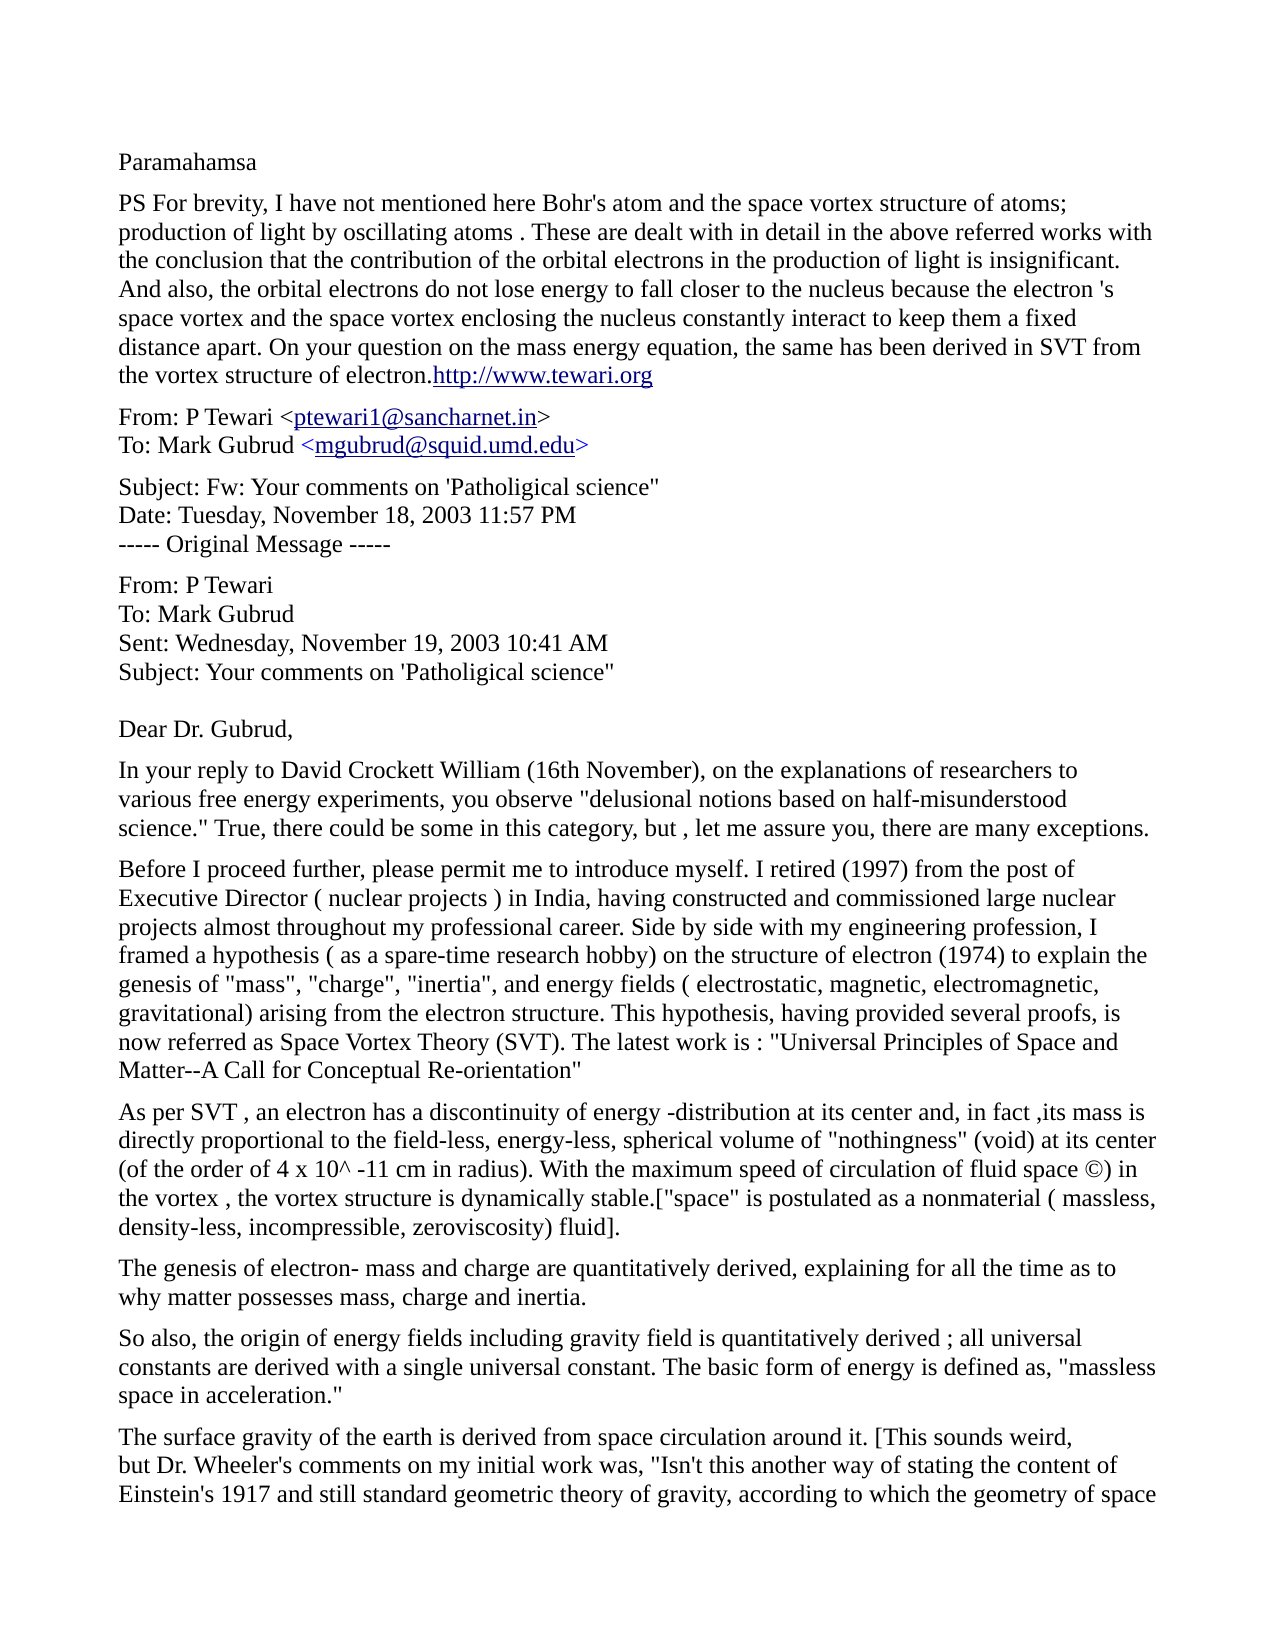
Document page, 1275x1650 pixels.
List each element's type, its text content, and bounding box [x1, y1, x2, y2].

text In your reply to David Crockett William (16th November), on the explanations of researchers to various free energy experiments, you observe "delusional notions based on half-misunderstood science." True, there could be some in this category, but , let me assure you, there are many exceptions. [118, 756, 1157, 842]
text PS For brevity, I have not mentioned here Bohr's atom and the space vortex structure of atoms; production of light by oscillating atoms . These are dealt with in detail in the above referred works with the conclusion that the contribution of the orbital electrons in the production of light is insignificant. And also, the orbital electrons do not lose energy to fall closer to the nucleus because the electron 's space vortex and the space vortex enclosing the nucleus constantly interact to keep them a fixed distance apart. On your question on the mass energy equation, the same has been derived in SVT from the vortex structure of electron.http://www.tewari.org [118, 188, 1157, 389]
text From: P Tewari To: Mark Gubrud Sent: Wednesday, November 19, 2003 10:41 AM Subject: Your comments on 'Patholigical science" Dear Dr. Gubrud, [118, 571, 1157, 743]
text Subject: Fw: Your comments on 'Patholigical science" Date: Tuesday, November 18, 2003 11:57 PM ----- Original Message ----- [118, 472, 1157, 558]
text As per SVT , an electron has a discontinuity of energy -distribution at its center and, in fact ,its mass is directly proportional to the field-less, energy-less, spherical volume of "nothingness" (void) at its center (of the order of 4 x 10^ -11 cm in radius). With the maximum speed of circulation of fluid space ©) in the vortex , the vortex structure is dynamically stable.["space" is postulated as a nonmaterial ( massless, density-less, incompressible, zeroviscosity) fluid]. [118, 1097, 1157, 1241]
text The surface gravity of the earth is derived from space circulation around it. [This sounds weird, but Dr. Wheeler's comments on my initial work was, "Isn't this another way of stating the content of Einstein's 1917 and still standard geometric theory of gravity, according to which the geometry of space [118, 1422, 1157, 1508]
text From: P Tewari <ptewari1@sancharnet.in> To: Mark Gubrud <mgubrud@squid.umd.edu> [118, 402, 1157, 459]
text Paramahamsa [118, 118, 1157, 176]
text The genesis of electron- mass and charge are quantitatively derived, explaining for all the time as to why matter possesses mass, charge and inertia. [118, 1253, 1157, 1311]
text So also, the origin of energy fields including gravity field is quantitatively derived ; all universal constants are derived with a single universal constant. The basic form of energy is defined as, "massless space in acceleration." [118, 1323, 1157, 1409]
text Before I proceed further, please permit me to introduce myself. I retired (1997) from the post of Executive Director ( nuclear projects ) in India, having constructed and commissioned large nuclear projects almost throughout my professional career. Side by side with my engineering profession, I framed a hypothesis ( as a spare-time research hobby) on the structure of electron (1974) to explain the genesis of "mass", "charge", "inertia", and energy fields ( electrostatic, magnetic, electromagnetic, gravitational) arising from the electron structure. This hypothesis, having provided several proofs, is now referred as Space Vortex Theory (SVT). The latest work is : "Universal Principles of Space and Matter--A Call for Conceptual Re-orientation" [118, 854, 1157, 1084]
